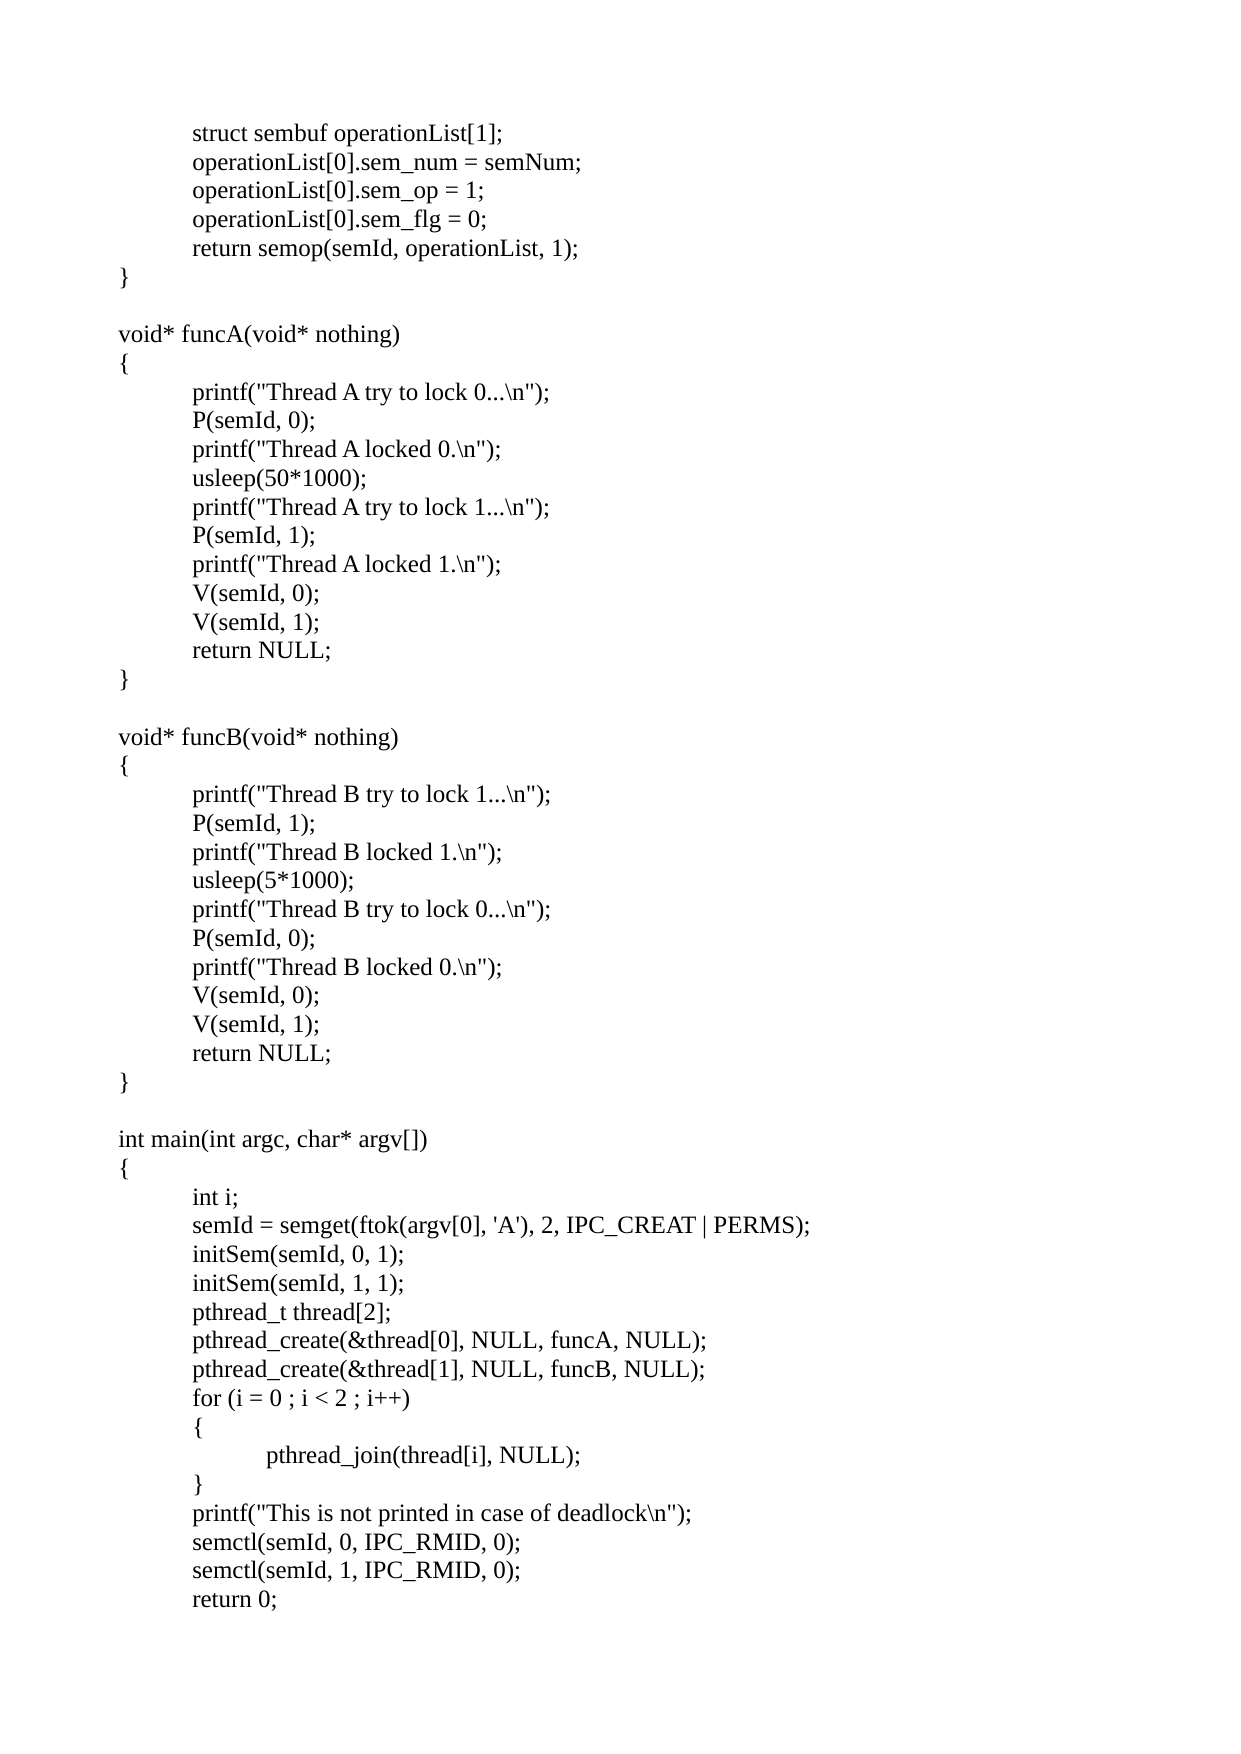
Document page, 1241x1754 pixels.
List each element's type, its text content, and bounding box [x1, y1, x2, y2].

text initSem(semId, 0, 1); [118, 1239, 1122, 1268]
text printf("This is not printed in case of deadlock\n"); [118, 1498, 1122, 1527]
text { [118, 1153, 1122, 1182]
text } [118, 262, 1122, 291]
text semctl(semId, 0, IPC_RMID, 0); [118, 1527, 1122, 1556]
text void* funcB(void* nothing) [118, 722, 1122, 751]
text pthread_t thread[2]; [118, 1297, 1122, 1326]
text return 0; [118, 1584, 1122, 1613]
text printf("Thread A try to lock 1...\n"); [118, 492, 1122, 521]
text V(semId, 0); [118, 578, 1122, 607]
text V(semId, 1); [118, 1009, 1122, 1038]
text semctl(semId, 1, IPC_RMID, 0); [118, 1556, 1122, 1584]
text printf("Thread B try to lock 0...\n"); [118, 894, 1122, 923]
text pthread_create(&thread[0], NULL, funcA, NULL); [118, 1326, 1122, 1354]
text } [118, 1469, 1122, 1498]
text struct sembuf operationList[1]; [118, 118, 1122, 147]
text return NULL; [118, 1038, 1122, 1067]
text printf("Thread A locked 0.\n"); [118, 434, 1122, 463]
text V(semId, 1); [118, 607, 1122, 636]
text printf("Thread B locked 0.\n"); [118, 952, 1122, 981]
text { [118, 751, 1122, 779]
text printf("Thread B try to lock 1...\n"); [118, 779, 1122, 808]
text return semop(semId, operationList, 1); [118, 233, 1122, 262]
text pthread_create(&thread[1], NULL, funcB, NULL); [118, 1354, 1122, 1383]
text usleep(50*1000); [118, 463, 1122, 492]
text semId = semget(ftok(argv[0], 'A'), 2, IPC_CREAT | PERMS); [118, 1211, 1122, 1239]
text P(semId, 1); [118, 808, 1122, 837]
text void* funcA(void* nothing) [118, 319, 1122, 348]
text operationList[0].sem_op = 1; [118, 176, 1122, 204]
text usleep(5*1000); [118, 866, 1122, 894]
text } [118, 1067, 1122, 1096]
text operationList[0].sem_flg = 0; [118, 204, 1122, 233]
text P(semId, 1); [118, 521, 1122, 549]
text operationList[0].sem_num = semNum; [118, 147, 1122, 176]
text } [118, 664, 1122, 693]
text return NULL; [118, 636, 1122, 664]
text for (i = 0 ; i < 2 ; i++) [118, 1383, 1122, 1412]
text P(semId, 0); [118, 923, 1122, 952]
text int i; [118, 1182, 1122, 1211]
text printf("Thread A locked 1.\n"); [118, 549, 1122, 578]
text V(semId, 0); [118, 981, 1122, 1009]
text printf("Thread A try to lock 0...\n"); [118, 377, 1122, 406]
text pthread_join(thread[i], NULL); [118, 1441, 1122, 1469]
text { [118, 1412, 1122, 1441]
text initSem(semId, 1, 1); [118, 1268, 1122, 1297]
text { [118, 348, 1122, 377]
text P(semId, 0); [118, 406, 1122, 434]
text printf("Thread B locked 1.\n"); [118, 837, 1122, 866]
text int main(int argc, char* argv[]) [118, 1124, 1122, 1153]
